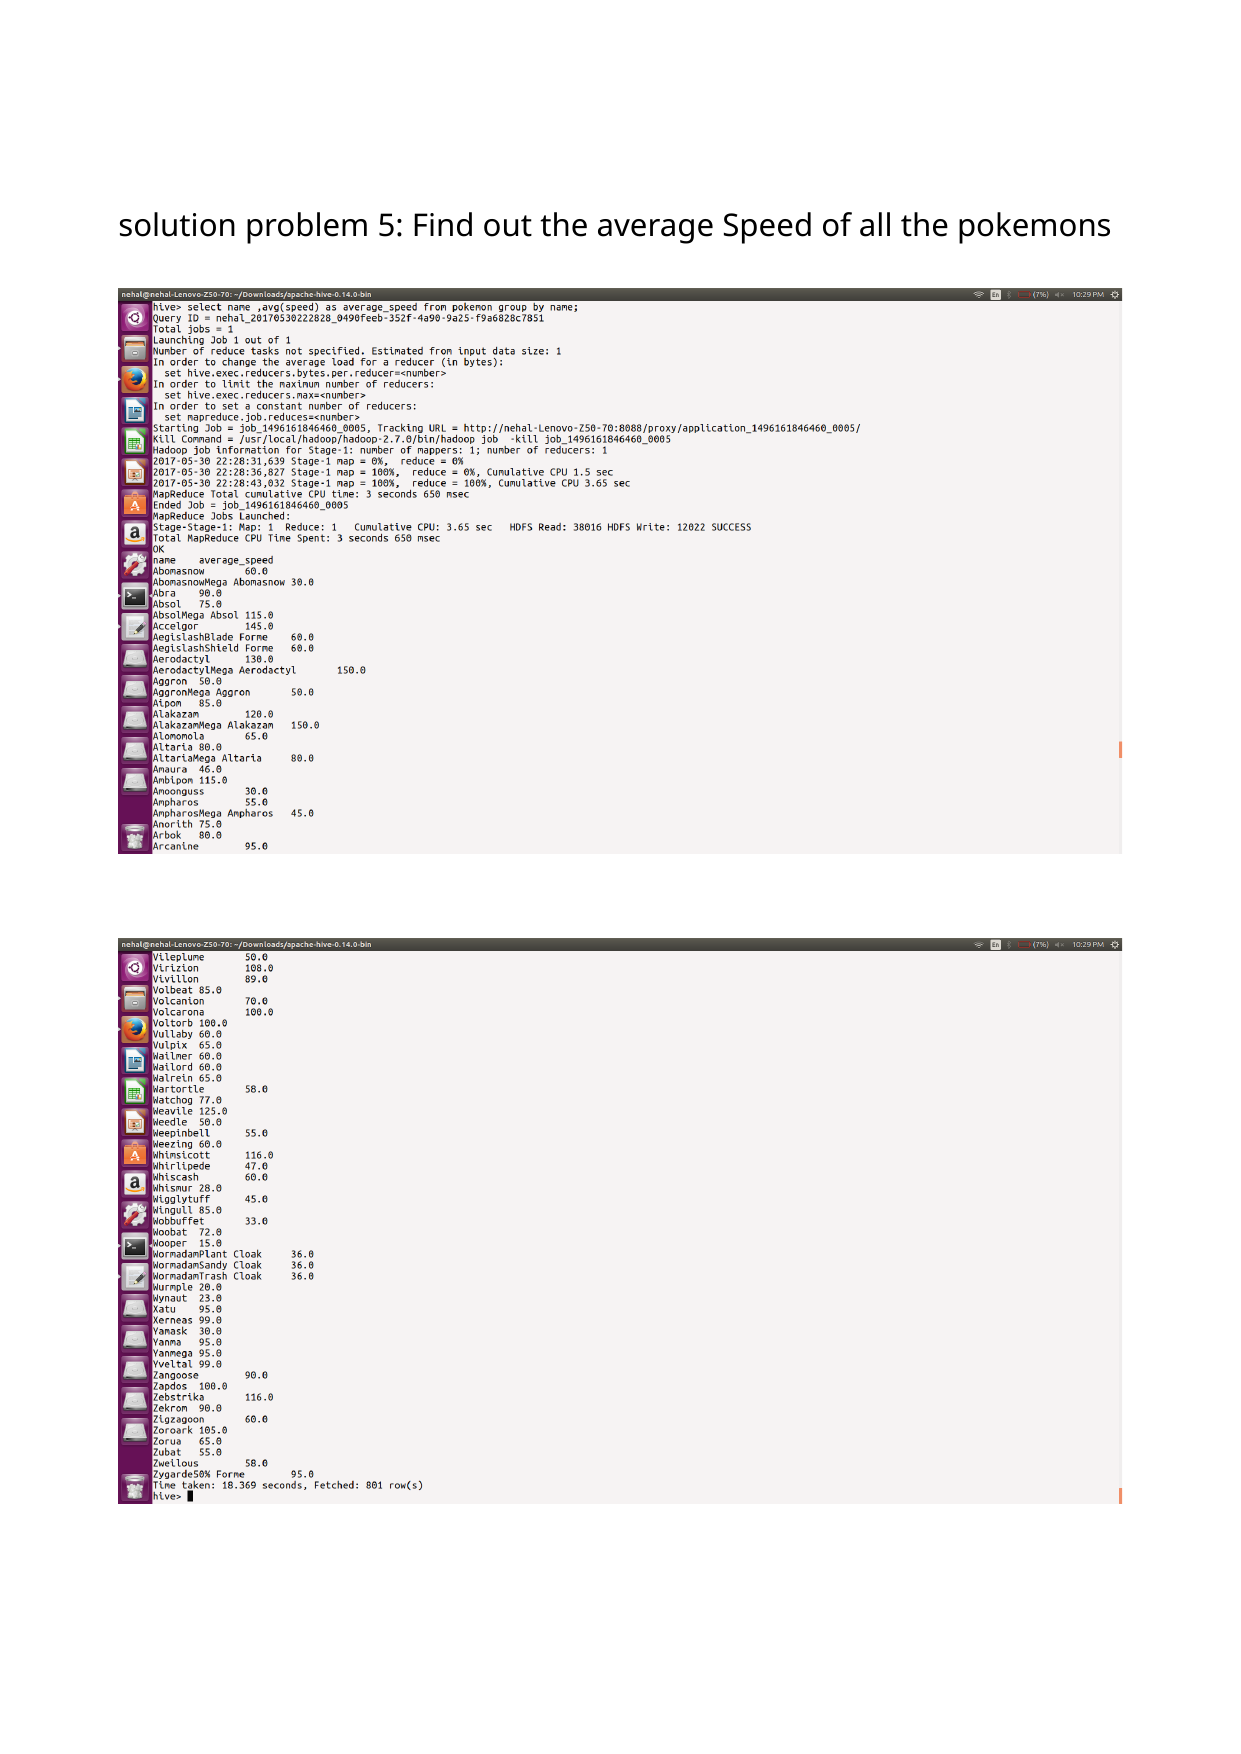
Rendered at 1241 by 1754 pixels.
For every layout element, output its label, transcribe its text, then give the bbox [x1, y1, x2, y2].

text solution problem 5: Find out the average Speed of all the pokemons [118, 203, 1122, 246]
picture [118, 288, 1123, 854]
picture [118, 938, 1123, 1504]
